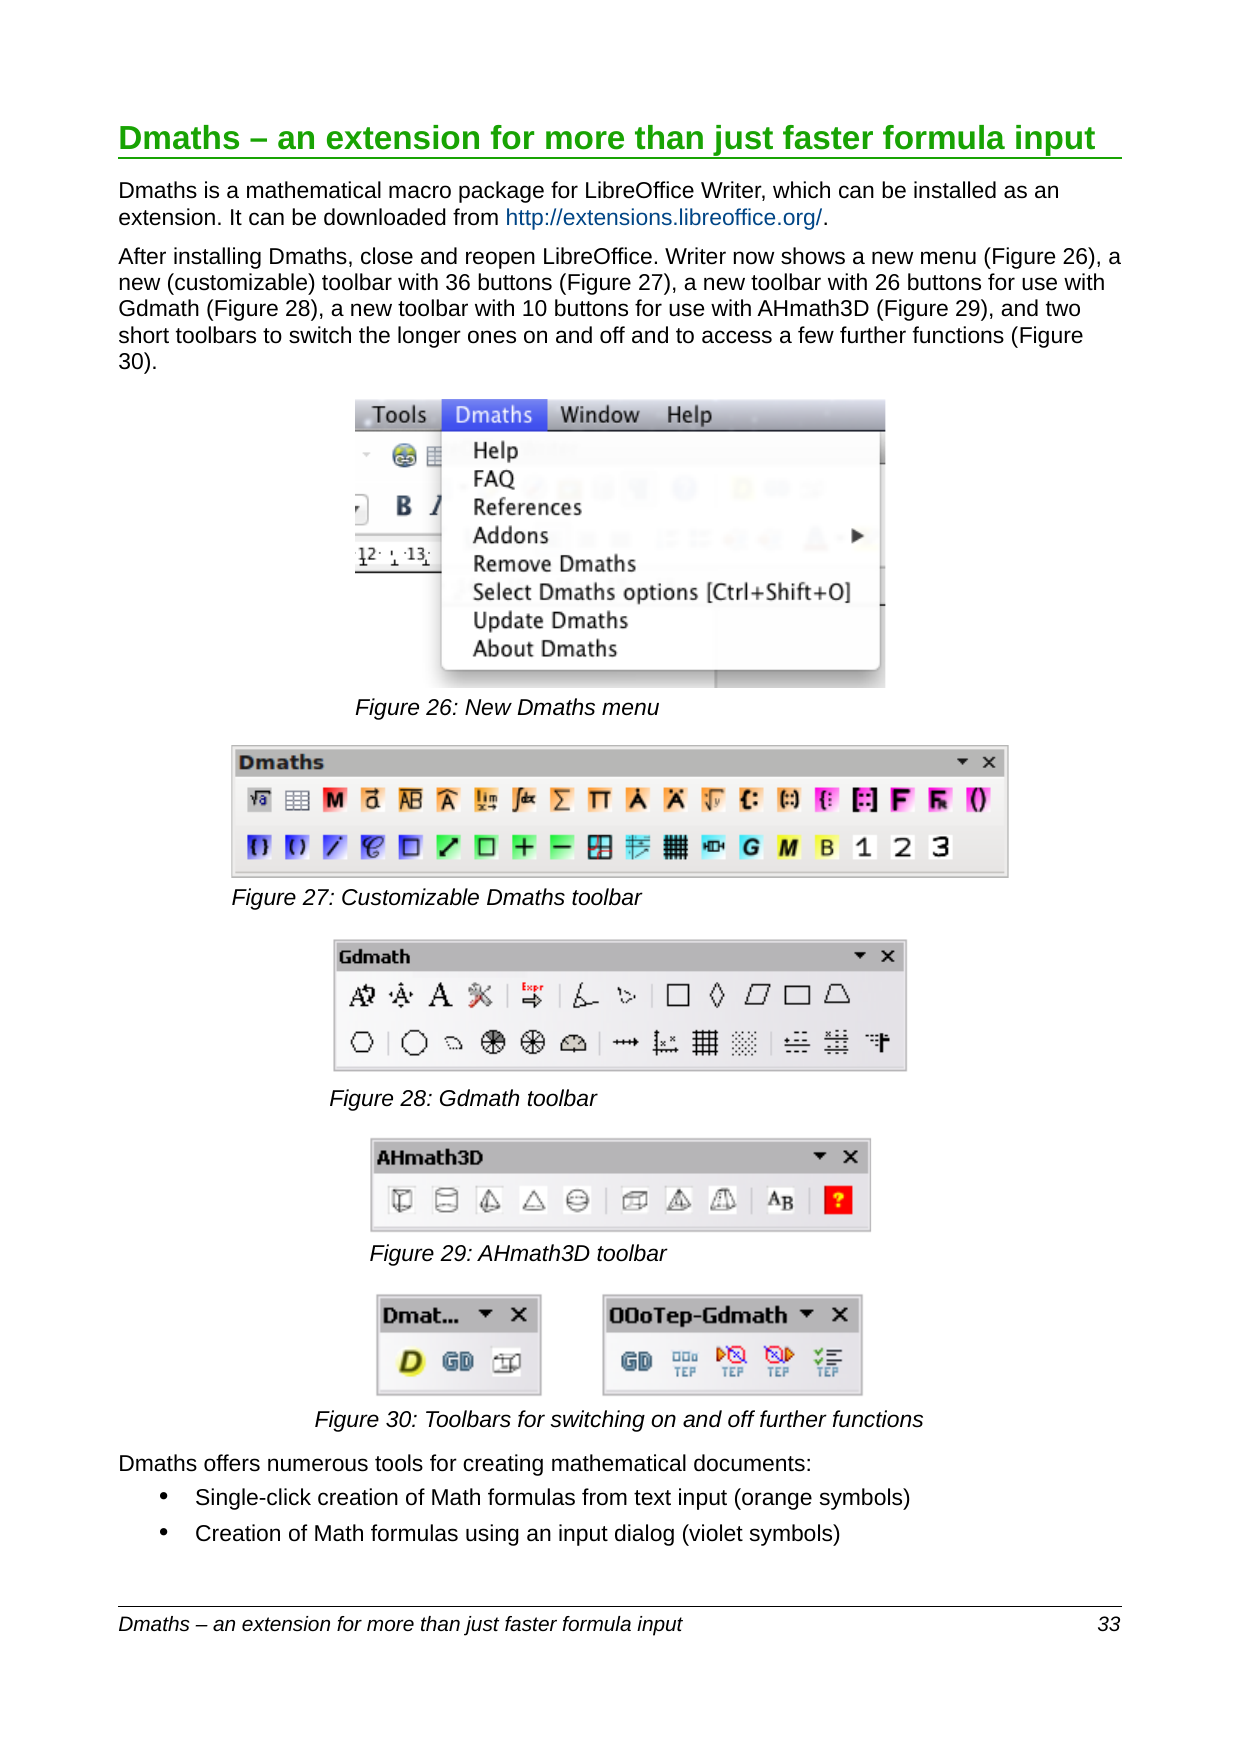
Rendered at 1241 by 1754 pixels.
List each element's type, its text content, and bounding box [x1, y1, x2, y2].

text After installing Dmaths, close and reopen LibreOffice. Writer now shows a new menu (Figure 26), a new (customizable) toolbar with 36 buttons (Figure 27), a new toolbar with 26 buttons for use with Gdmath (Figure 28), a new toolbar with 10 buttons for use with AHmath3D (Figure 29), and two short toolbars to switch the longer ones on and off and to access a few further functions (Figure 30). [118, 243, 1122, 374]
picture [329, 935, 912, 1078]
list Dmaths offers numerous tools for creating mathematical documents: [118, 1449, 1122, 1476]
picture [355, 399, 886, 688]
text Figure 28: Gdmath toolbar [329, 1084, 911, 1111]
picture [369, 1135, 872, 1234]
text Figure 27: Customizable Dmaths toolbar [231, 884, 1009, 910]
text Figure 26: New Dmaths menu [355, 694, 885, 721]
text Dmaths is a mathematical macro package for LibreOffice Writer, which can be installed as an extension. It can be downloaded from http://extensions.libreoffice.org/. [118, 177, 1122, 230]
picture [231, 745, 1009, 878]
picture [373, 1291, 867, 1400]
text Figure 30: Toolbars for switching on and off further functions [303, 1406, 938, 1432]
list Single-click creation of Math formulas from text input (orange symbols) [156, 1482, 1122, 1512]
list Creation of Math formulas using an input dialog (violet symbols) [156, 1518, 1122, 1547]
subtitle Dmaths – an extension for more than just faster formula input [118, 118, 1122, 157]
text Figure 29: AHmath3D toolbar [369, 1240, 871, 1266]
